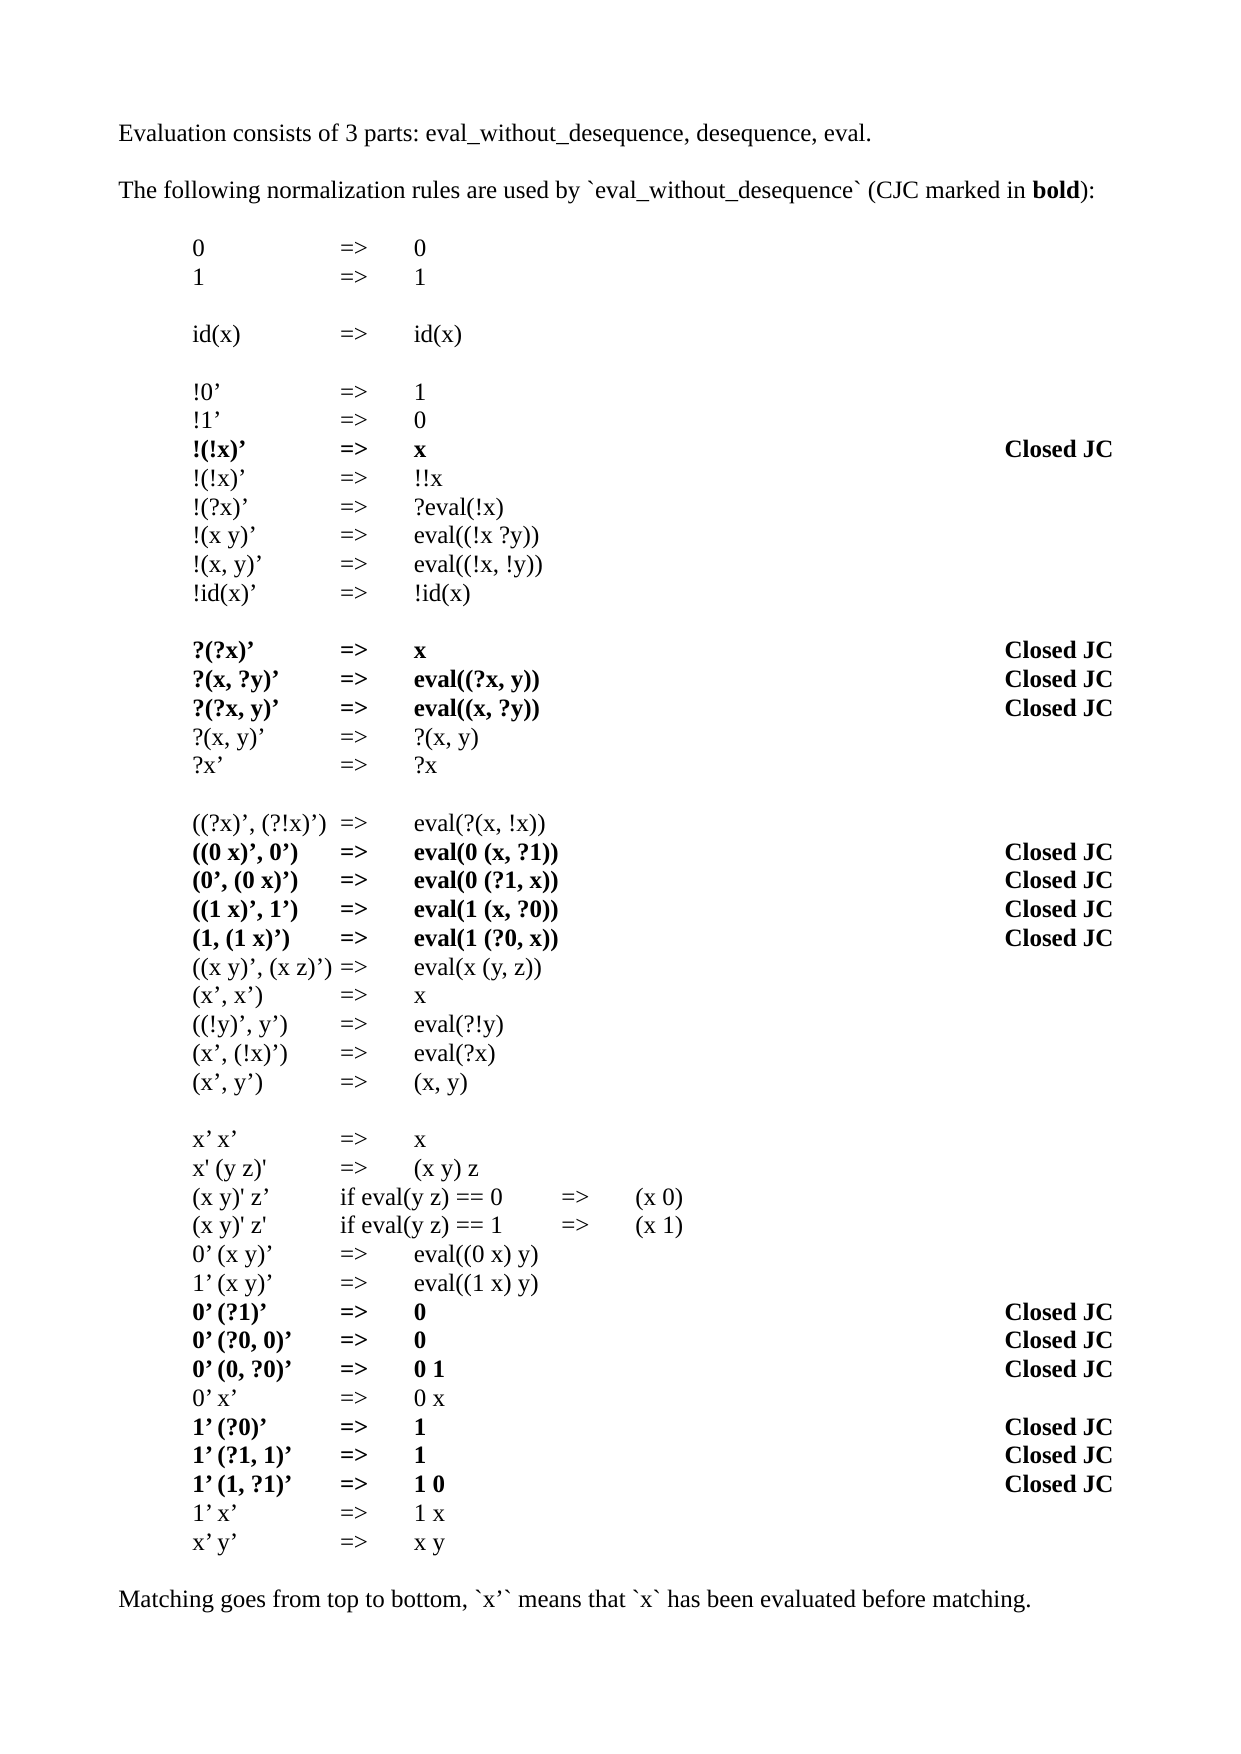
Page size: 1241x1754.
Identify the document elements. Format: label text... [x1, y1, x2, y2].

text x’ y’ => x y [118, 1527, 1122, 1556]
text ?(?x)’ => x Closed JC [118, 636, 1122, 664]
text (x’, x’) => x [118, 981, 1122, 1009]
text ?(?x, y)’ => eval((x, ?y)) Closed JC [118, 693, 1122, 722]
text 1’ (1, ?1)’ => 1 0 Closed JC [118, 1469, 1122, 1498]
text ((x y)’, (x z)’) => eval(x (y, z)) [118, 952, 1122, 981]
text !(x y)’ => eval((!x ?y)) [118, 521, 1122, 549]
text 1’ (?1, 1)’ => 1 Closed JC [118, 1441, 1122, 1469]
text (x y)' z’ if eval(y z) == 0 => (x 0) [118, 1182, 1122, 1211]
text 0’ (?1)’ => 0 Closed JC [118, 1297, 1122, 1326]
text 0’ (0, ?0)’ => 0 1 Closed JC [118, 1354, 1122, 1383]
text Evaluation consists of 3 parts: eval_without_desequence, desequence, eval. [118, 118, 1122, 147]
text (x’, y’) => (x, y) [118, 1067, 1122, 1096]
text 1’ x’ => 1 x [118, 1498, 1122, 1527]
text !(!x)’ => x Closed JC [118, 434, 1122, 463]
text x’ x’ => x [118, 1124, 1122, 1153]
text !0’ => 1 [118, 377, 1122, 406]
text ((0 x)’, 0’) => eval(0 (x, ?1)) Closed JC [118, 837, 1122, 866]
text !(?x)’ => ?eval(!x) [118, 492, 1122, 521]
text ?(x, ?y)’ => eval((?x, y)) Closed JC [118, 664, 1122, 693]
text (x y)' z' if eval(y z) == 1 => (x 1) [118, 1211, 1122, 1239]
text !1’ => 0 [118, 406, 1122, 434]
text The following normalization rules are used by `eval_without_desequence` (CJC marked in bold): [118, 176, 1122, 204]
text x' (y z)' => (x y) z [118, 1153, 1122, 1182]
text 1’ (?0)’ => 1 Closed JC [118, 1412, 1122, 1441]
text ((1 x)’, 1’) => eval(1 (x, ?0)) Closed JC [118, 894, 1122, 923]
text !(x, y)’ => eval((!x, !y)) [118, 549, 1122, 578]
text !(!x)’ => !!x [118, 463, 1122, 492]
text 0’ (x y)’ => eval((0 x) y) 1’ (x y)’ => eval((1 x) y) [118, 1239, 1122, 1297]
text !id(x)’ => !id(x) [118, 578, 1122, 607]
text 0 => 0 [118, 233, 1122, 262]
text ?(x, y)’ => ?(x, y) [118, 722, 1122, 751]
text 0’ (?0, 0)’ => 0 Closed JC [118, 1326, 1122, 1354]
text ((?x)’, (?!x)’) => eval(?(x, !x)) [118, 808, 1122, 837]
text (0’, (0 x)’) => eval(0 (?1, x)) Closed JC [118, 866, 1122, 894]
text ((!y)’, y’) => eval(?!y) [118, 1009, 1122, 1038]
text (x’, (!x)’) => eval(?x) [118, 1038, 1122, 1067]
text 1 => 1 [118, 262, 1122, 291]
text (1, (1 x)’) => eval(1 (?0, x)) Closed JC [118, 923, 1122, 952]
text Matching goes from top to bottom, `x’` means that `x` has been evaluated before matching. [118, 1584, 1122, 1613]
text ?x’ => ?x [118, 751, 1122, 779]
text 0’ x’ => 0 x [118, 1383, 1122, 1412]
text id(x) => id(x) [118, 319, 1122, 348]
